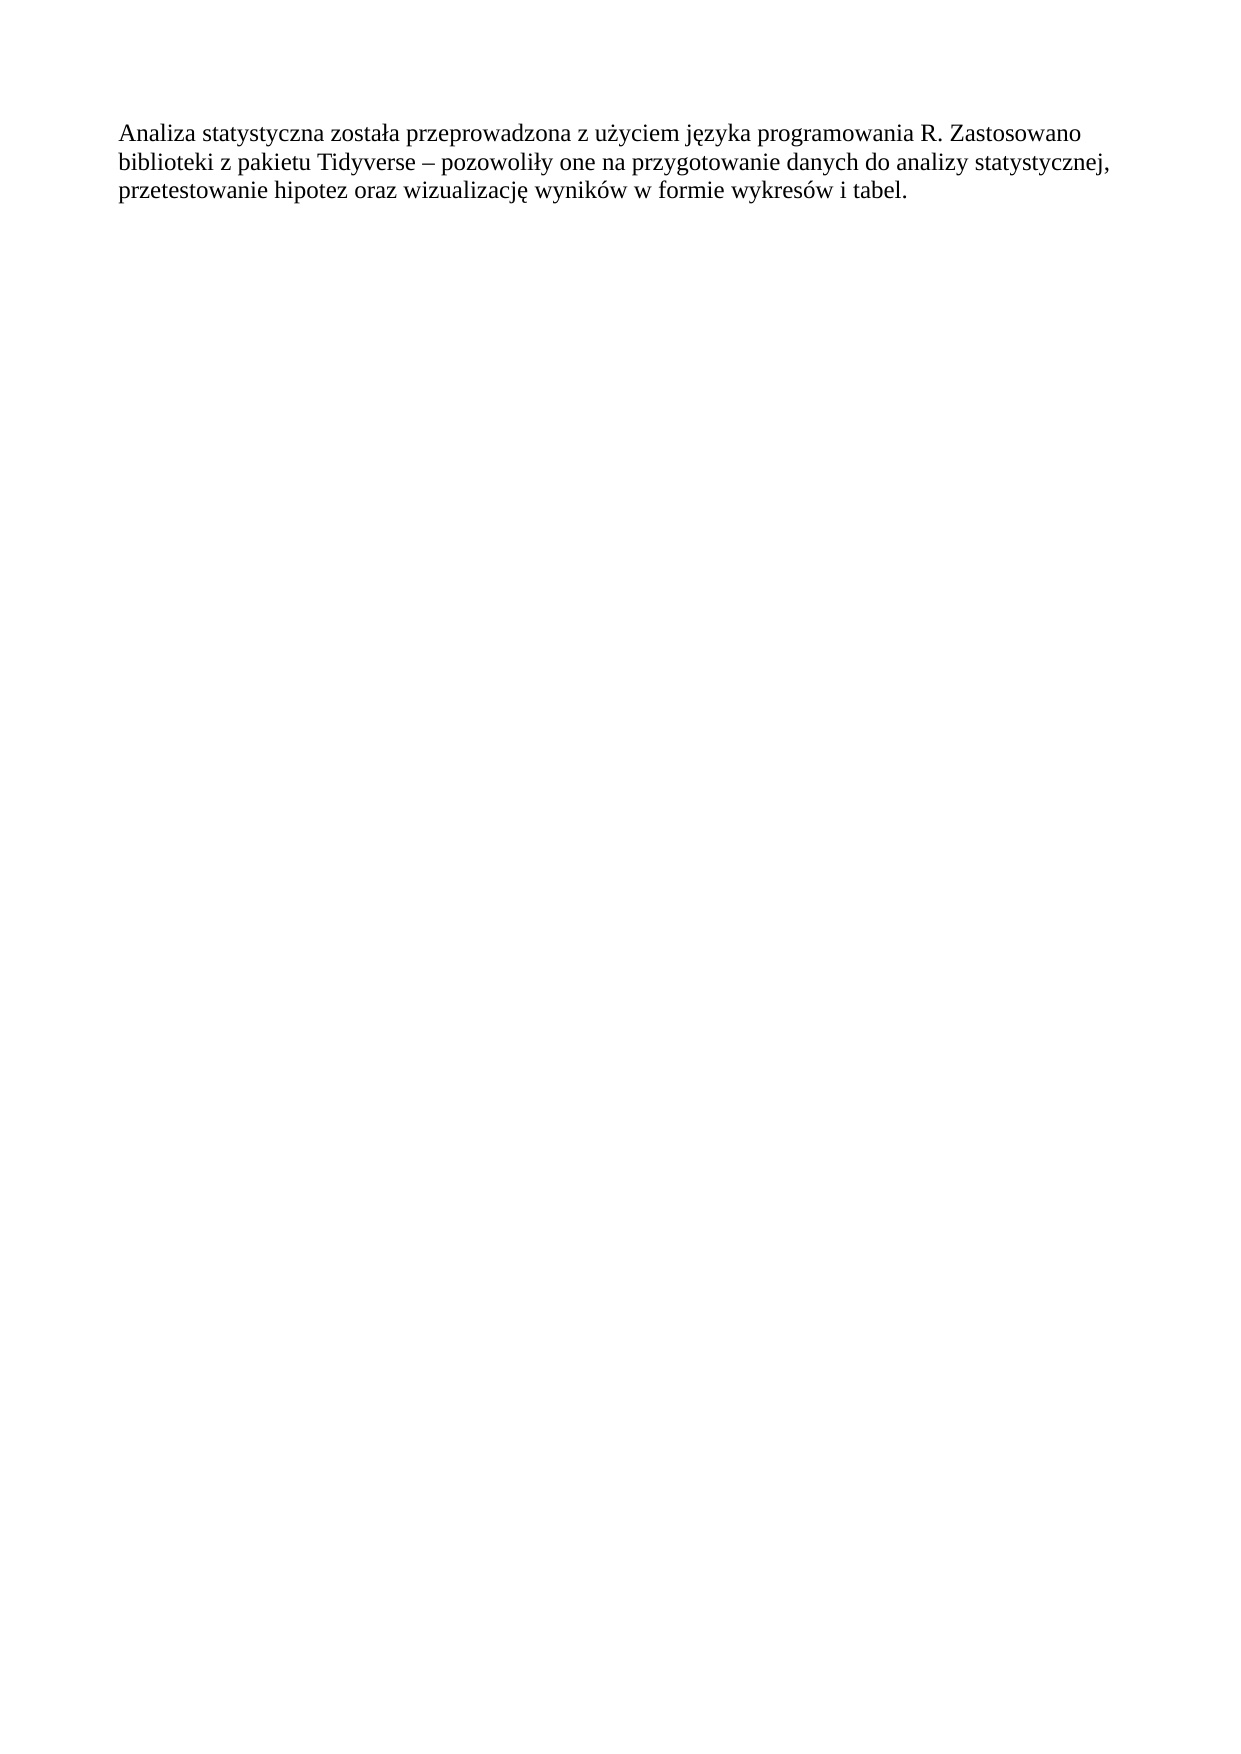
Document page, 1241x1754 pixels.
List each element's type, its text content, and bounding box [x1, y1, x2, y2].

text Analiza statystyczna została przeprowadzona z użyciem języka programowania R. Zastosowano biblioteki z pakietu Tidyverse – pozowoliły one na przygotowanie danych do analizy statystycznej, przetestowanie hipotez oraz wizualizację wyników w formie wykresów i tabel. [118, 118, 1122, 204]
